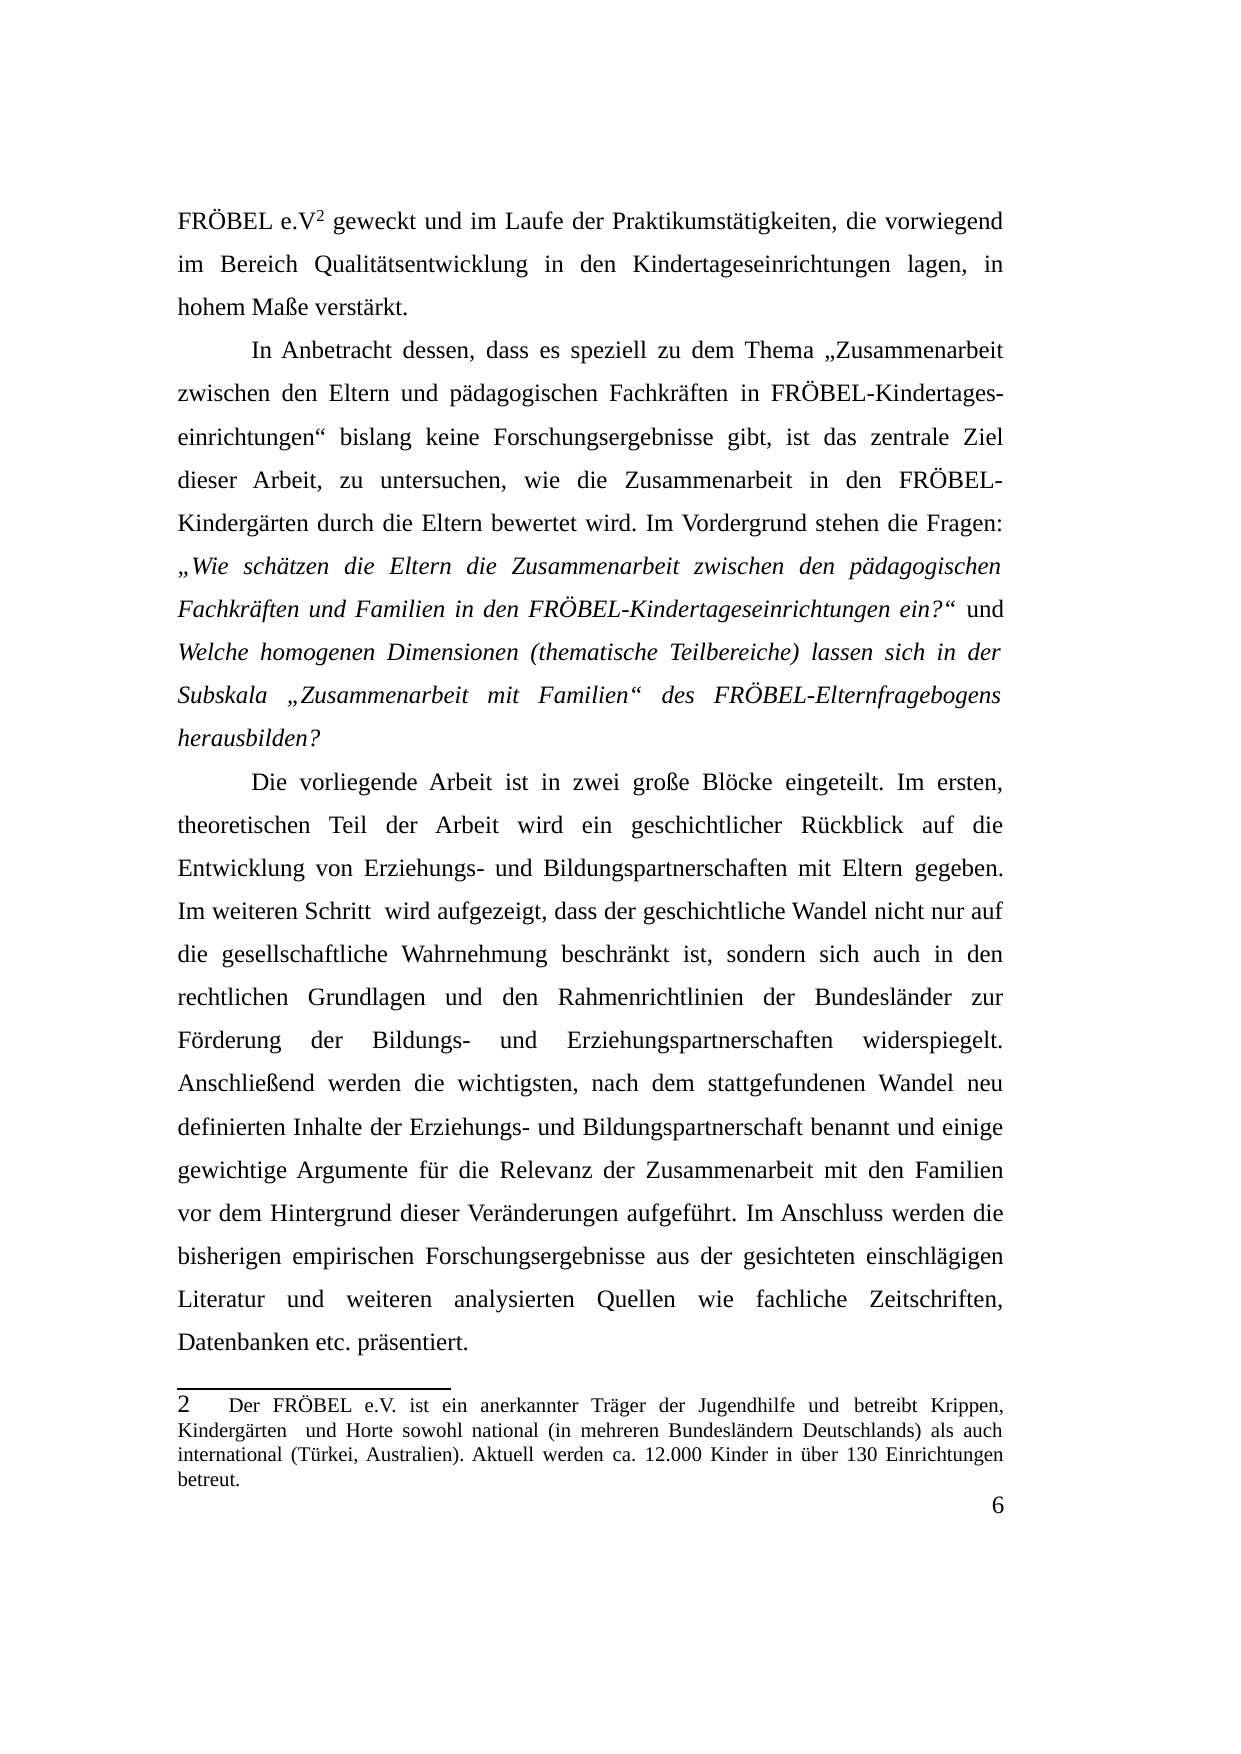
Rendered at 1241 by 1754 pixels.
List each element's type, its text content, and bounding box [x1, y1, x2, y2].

text Der empirische Teil der Arbeit befasst sich mit einer explorativen Untersuchung zum Thema „Zusammenarbeit mit Familien in Kindertageseinrichtungen“, die im Rahmen des Projekts „FRÖBEL-Eltern- und Mitarbeiter/-innenbefragung 2013” durchgeführt wurde. Das Interesse an den FRÖBEL-Kindergärten und deren Zusammenarbeit mit den Familien wurde während meines dreimonatigen Praktikums bei dem gemeinnützigen Verein FRÖBEL e.V geweckt und im Laufe der Praktikumstätigkeiten, die vorwiegend im Bereich Qualitätsentwicklung in den Kindertageseinrichtungen lagen, in hohem Maße verstärkt. [177, 206, 1004, 321]
text Der FRÖBEL e.V. ist ein anerkannter Träger der Jugendhilfe und betreibt Krippen, Kindergärten und Horte sowohl national (in mehreren Bundesländern Deutschlands) als auch international (Türkei, Australien). Aktuell werden ca. 12.000 Kinder in über 130 Einrichtungen betreut. [177, 1389, 1004, 1491]
text In Anbetracht dessen, dass es speziell zu dem Thema „Zusammenarbeit zwischen den Eltern und pädagogischen Fachkräften in FRÖBEL-Kindertages-einrichtungen“ bislang keine Forschungsergebnisse gibt, ist das zentrale Ziel dieser Arbeit, zu untersuchen, wie die Zusammenarbeit in den FRÖBEL-Kindergärten durch die Eltern bewertet wird. Im Vordergrund stehen die Fragen: „Wie schätzen die Eltern die Zusammenarbeit zwischen den pädagogischen Fachkräften und Familien in den FRÖBEL-Kindertageseinrichtungen ein?“ und Welche homogenen Dimensionen (thematische Teilbereiche) lassen sich in der Subskala „Zusammenarbeit mit Familien“ des FRÖBEL-Elternfragebogens herausbilden? [177, 335, 1004, 752]
text Die vorliegende Arbeit ist in zwei große Blöcke eingeteilt. Im ersten, theoretischen Teil der Arbeit wird ein geschichtlicher Rückblick auf die Entwicklung von Erziehungs- und Bildungspartnerschaften mit Eltern gegeben. Im weiteren Schritt wird aufgezeigt, dass der geschichtliche Wandel nicht nur auf die gesellschaftliche Wahrnehmung beschränkt ist, sondern sich auch in den rechtlichen Grundlagen und den Rahmenrichtlinien der Bundesländer zur Förderung der Bildungs- und Erziehungspartnerschaften widerspiegelt. Anschließend werden die wichtigsten, nach dem stattgefundenen Wandel neu definierten Inhalte der Erziehungs- und Bildungspartnerschaft benannt und einige gewichtige Argumente für die Relevanz der Zusammenarbeit mit den Familien vor dem Hintergrund dieser Veränderungen aufgeführt. Im Anschluss werden die bisherigen empirischen Forschungsergebnisse aus der gesichteten einschlägigen Literatur und weiteren analysierten Quellen wie fachliche Zeitschriften, Datenbanken etc. präsentiert. [177, 767, 1004, 1356]
